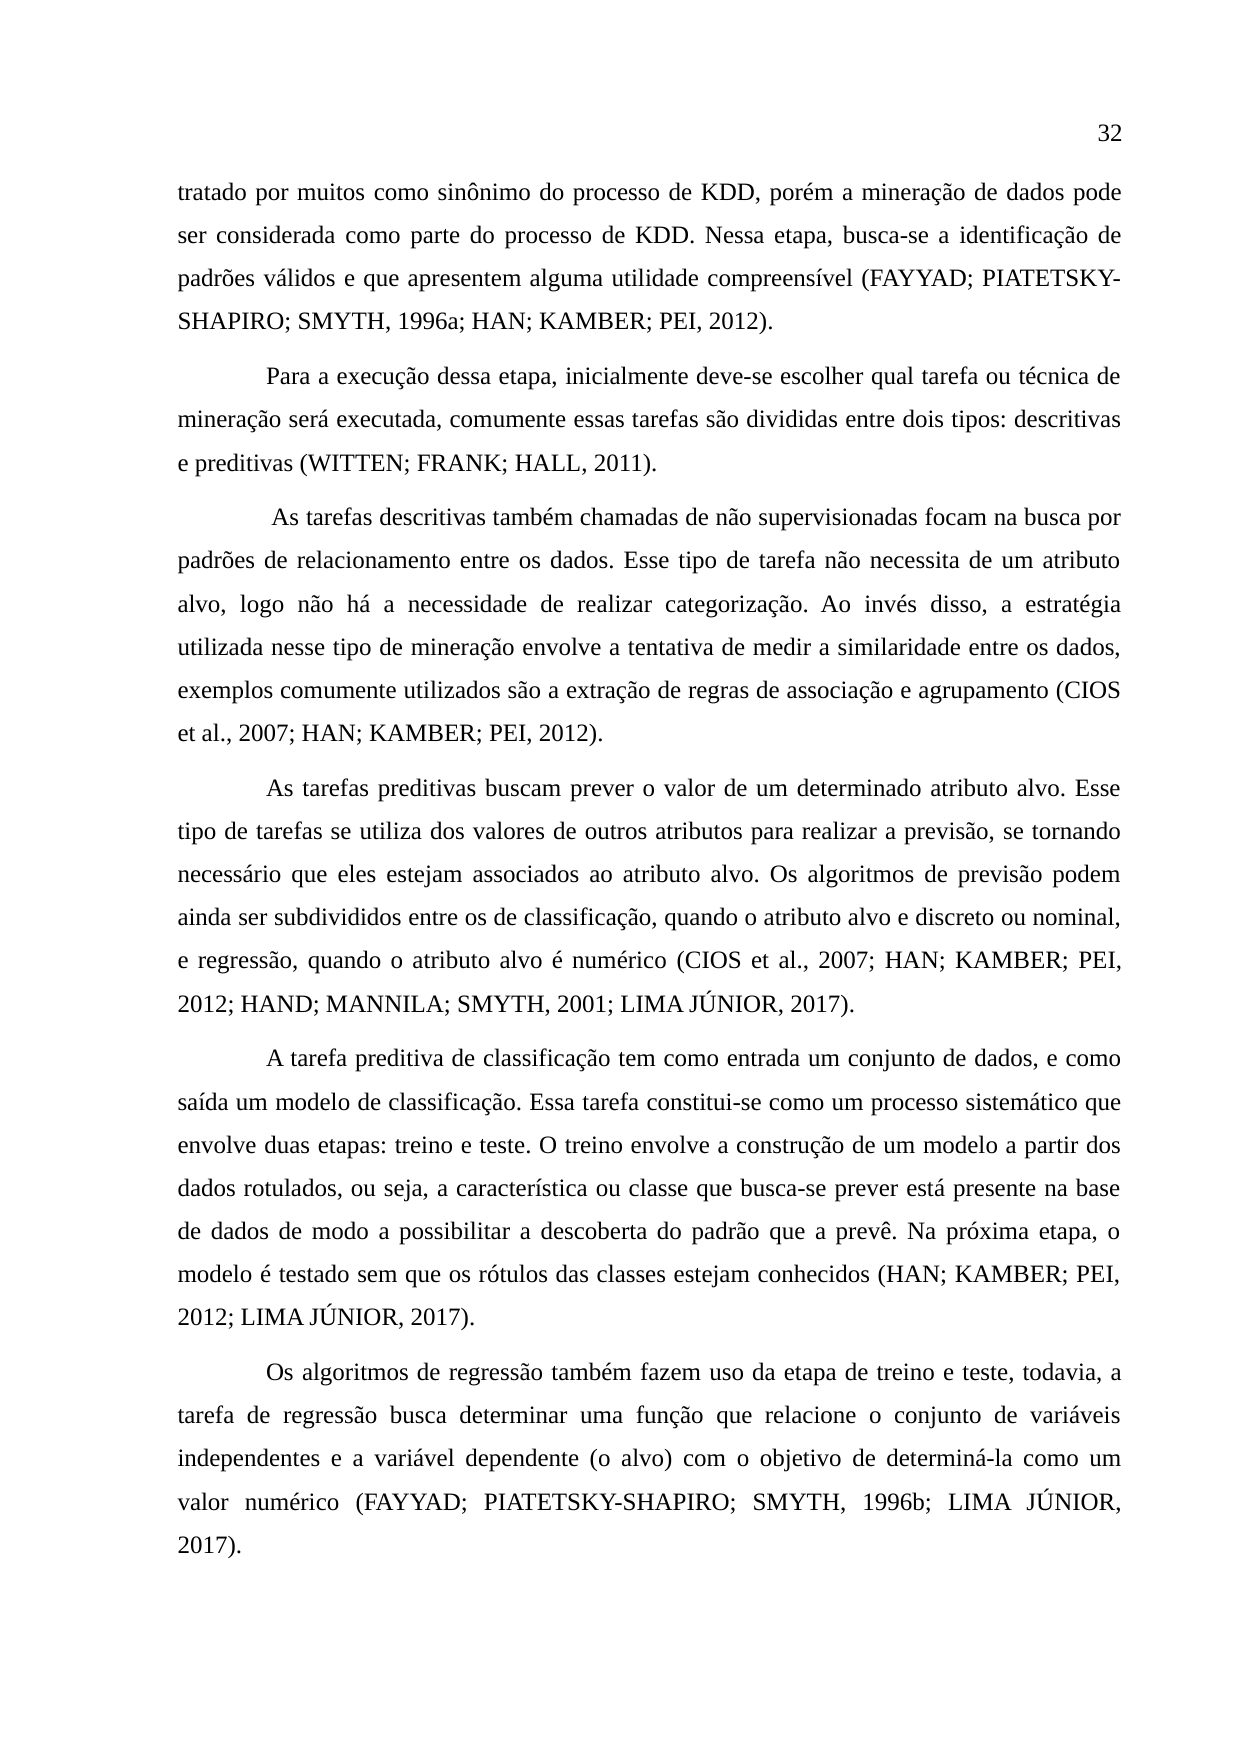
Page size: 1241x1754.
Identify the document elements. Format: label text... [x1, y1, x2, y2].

text A tarefa preditiva de classificação tem como entrada um conjunto de dados, e como saída um modelo de classificação. Essa tarefa constitui-se como um processo sistemático que envolve duas etapas: treino e teste. O treino envolve a construção de um modelo a partir dos dados rotulados, ou seja, a característica ou classe que busca-se prever está presente na base de dados de modo a possibilitar a descoberta do padrão que a prevê. Na próxima etapa, o modelo é testado sem que os rótulos das classes estejam conhecidos (HAN; KAMBER; PEI, 2012; LIMA JÚNIOR, 2017). [177, 1043, 1122, 1331]
text As tarefas descritivas também chamadas de não supervisionadas focam na busca por padrões de relacionamento entre os dados. Esse tipo de tarefa não necessita de um atributo alvo, logo não há a necessidade de realizar categorização. Ao invés disso, a estratégia utilizada nesse tipo de mineração envolve a tentativa de medir a similaridade entre os dados, exemplos comumente utilizados são a extração de regras de associação e agrupamento (CIOS et al., 2007; HAN; KAMBER; PEI, 2012). [177, 502, 1122, 747]
text As tarefas preditivas buscam prever o valor de um determinado atributo alvo. Esse tipo de tarefas se utiliza dos valores de outros atributos para realizar a previsão, se tornando necessário que eles estejam associados ao atributo alvo. Os algoritmos de previsão podem ainda ser subdivididos entre os de classificação, quando o atributo alvo e discreto ou nominal, e regressão, quando o atributo alvo é numérico (CIOS et al., 2007; HAN; KAMBER; PEI, 2012; HAND; MANNILA; SMYTH, 2001; LIMA JÚNIOR, 2017). [177, 773, 1122, 1017]
text tratado por muitos como sinônimo do processo de KDD, porém a mineração de dados pode ser considerada como parte do processo de KDD. Nessa etapa, busca-se a identificação de padrões válidos e que apresentem alguma utilidade compreensível (FAYYAD; PIATETSKY-SHAPIRO; SMYTH, 1996a; HAN; KAMBER; PEI, 2012). [177, 177, 1122, 335]
text Para a execução dessa etapa, inicialmente deve-se escolher qual tarefa ou técnica de mineração será executada, comumente essas tarefas são divididas entre dois tipos: descritivas e preditivas (WITTEN; FRANK; HALL, 2011). [177, 361, 1122, 476]
text Os algoritmos de regressão também fazem uso da etapa de treino e teste, todavia, a tarefa de regressão busca determinar uma função que relacione o conjunto de variáveis independentes e a variável dependente (o alvo) com o objetivo de determiná-la como um valor numérico (FAYYAD; PIATETSKY-SHAPIRO; SMYTH, 1996b; LIMA JÚNIOR, 2017). [177, 1357, 1122, 1558]
